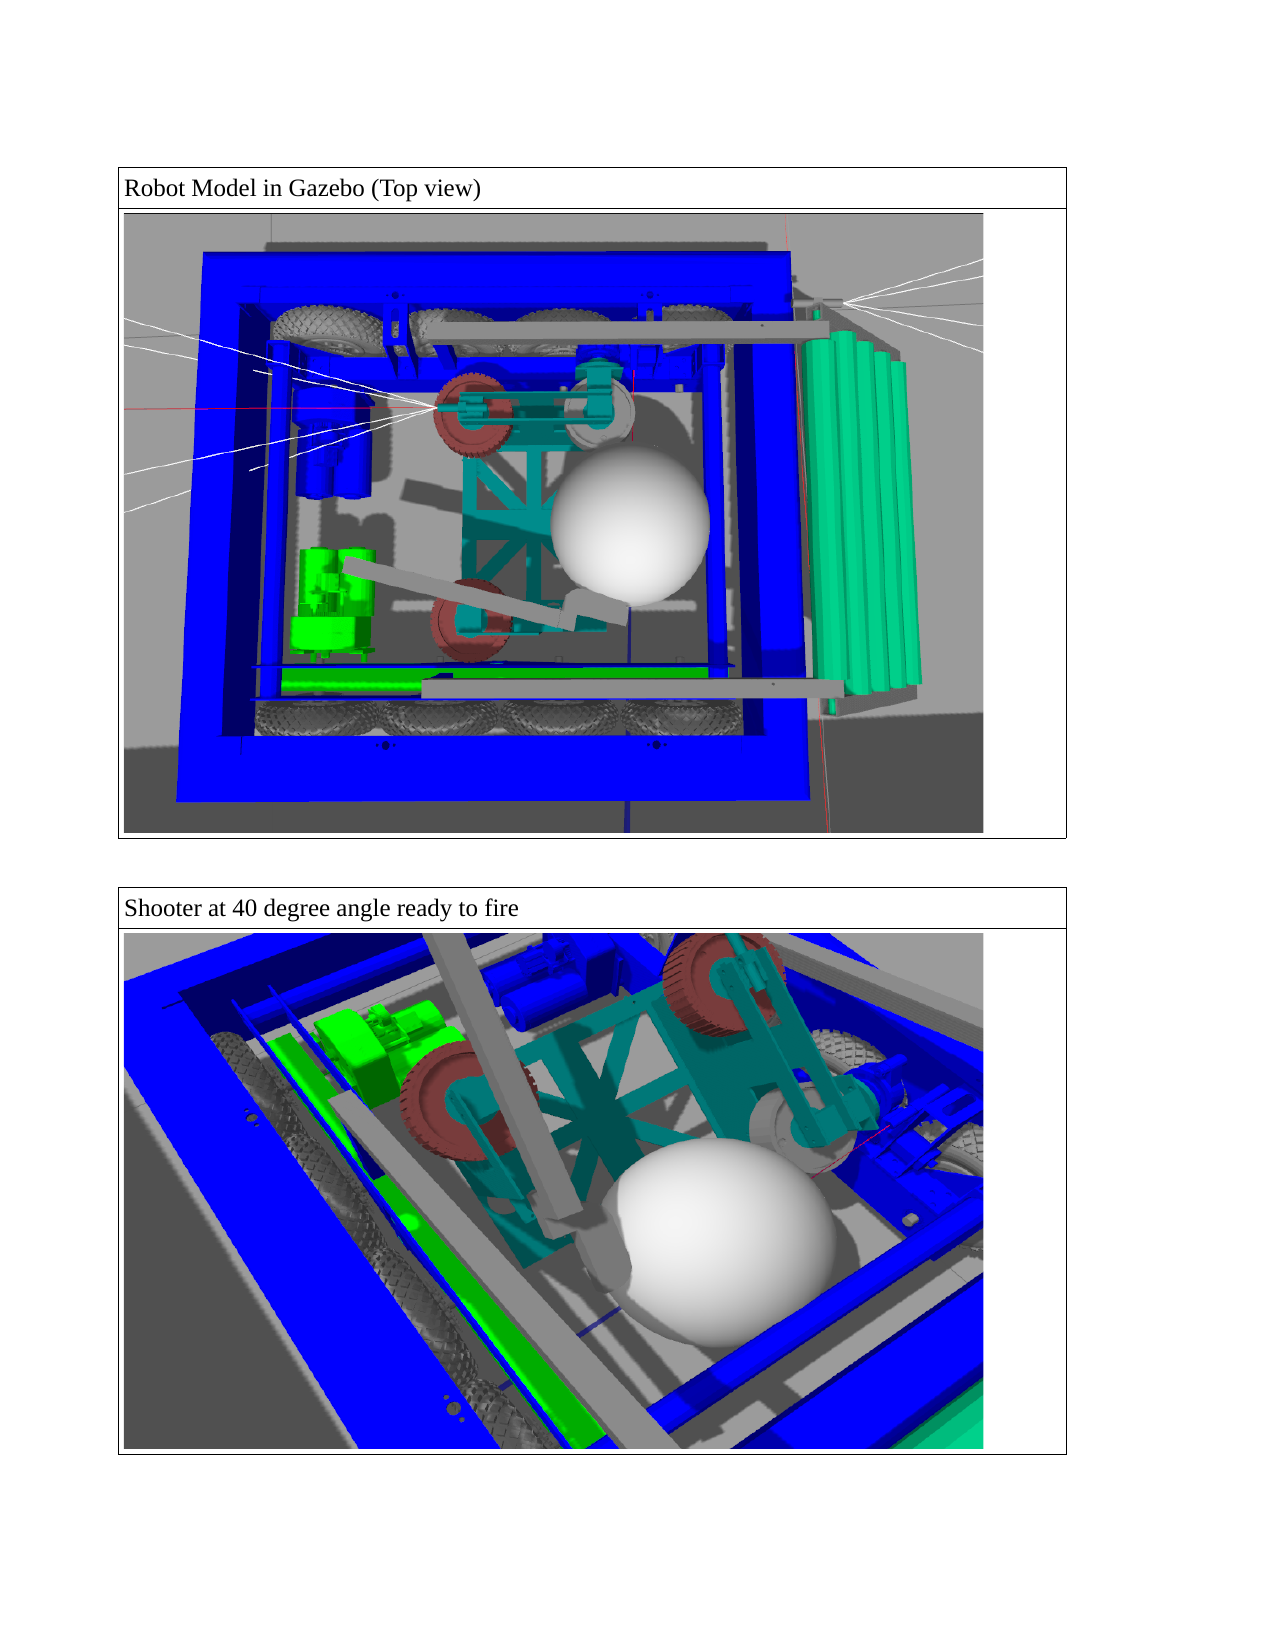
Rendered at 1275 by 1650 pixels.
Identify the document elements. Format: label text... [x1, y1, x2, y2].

table_cell [119, 209, 1066, 838]
picture [123, 213, 984, 833]
table_header Robot Model in Gazebo (Top view) [119, 168, 1066, 207]
table_cell [119, 929, 1066, 1454]
picture [123, 933, 984, 1449]
table_header Shooter at 40 degree angle ready to fire [119, 888, 1066, 927]
